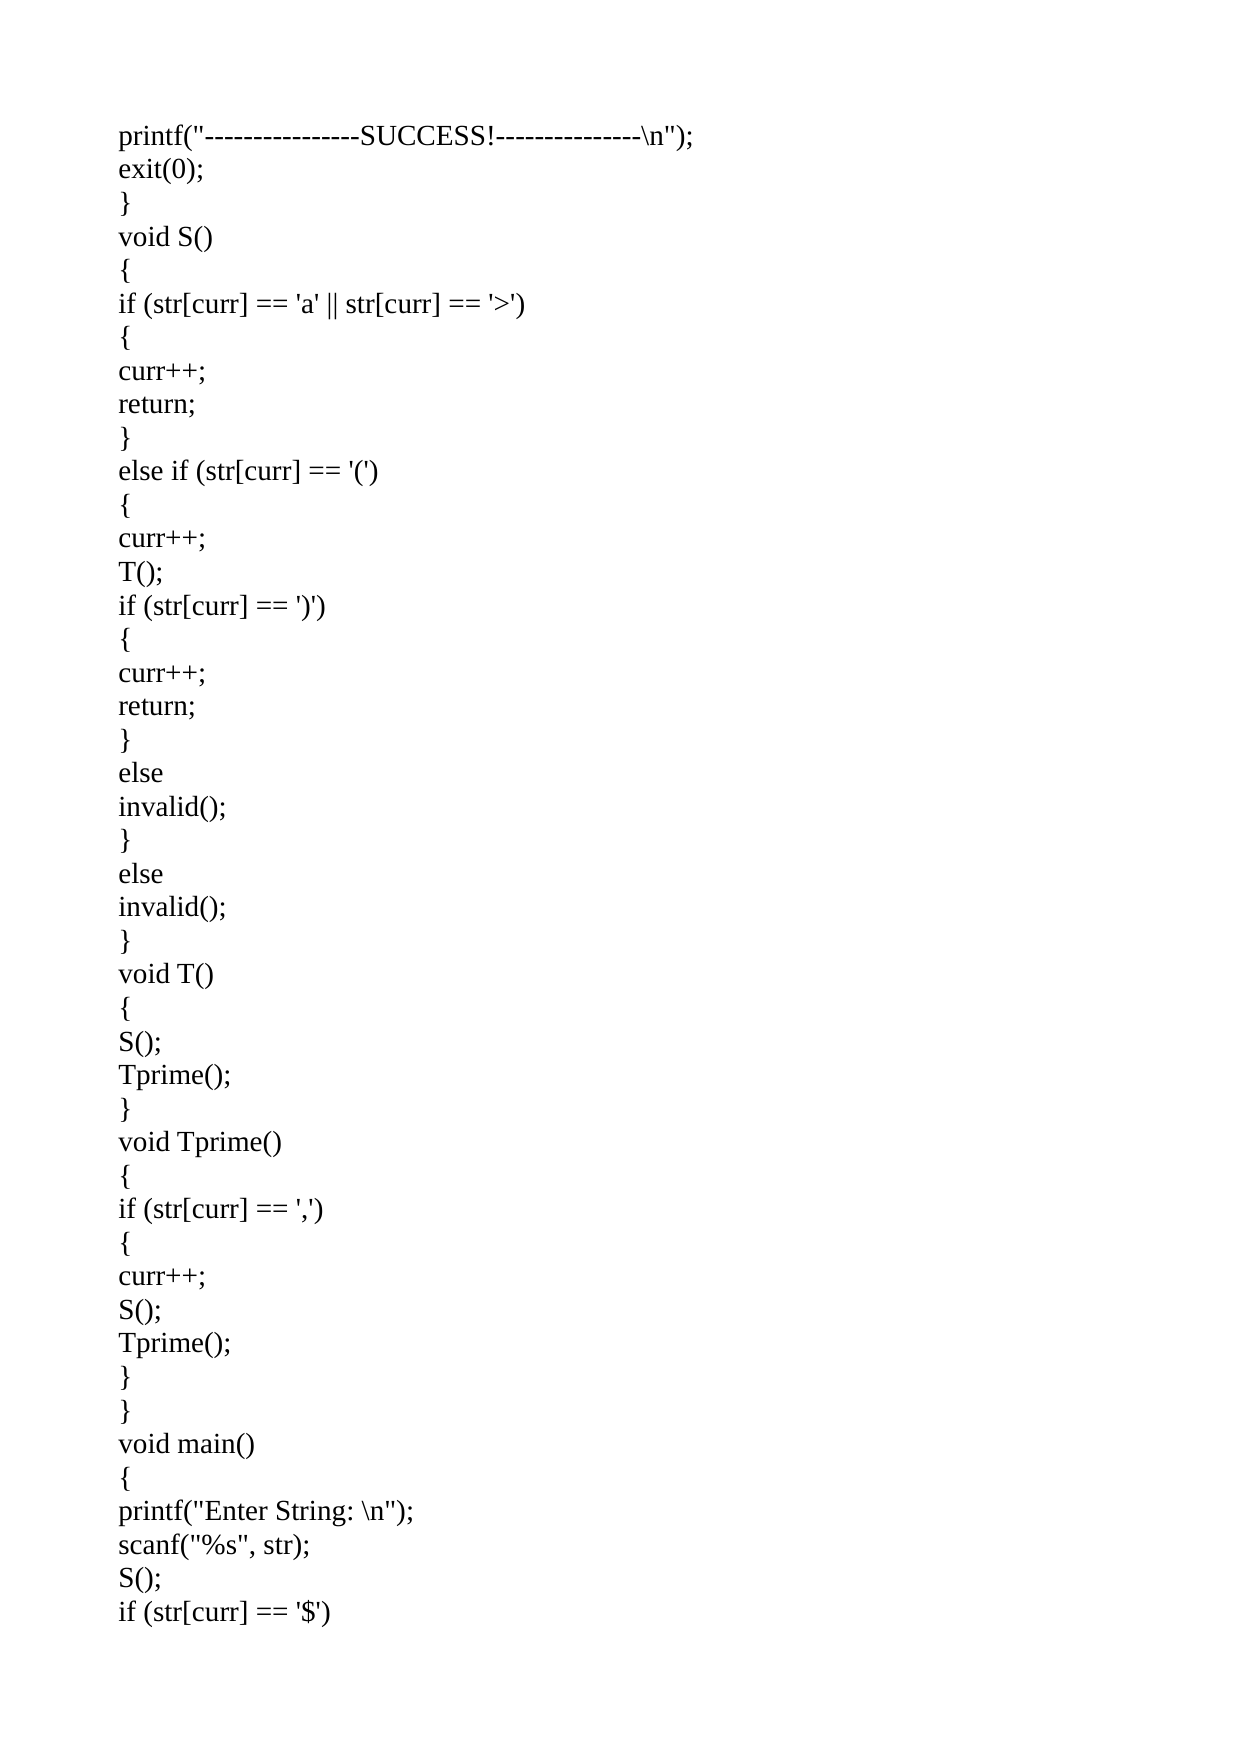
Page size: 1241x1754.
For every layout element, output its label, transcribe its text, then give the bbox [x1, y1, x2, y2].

text invalid(); [118, 789, 1122, 822]
text if (str[curr] == ')') [118, 588, 1122, 621]
text else [118, 856, 1122, 889]
text invalid(); [118, 889, 1122, 923]
text curr++; [118, 353, 1122, 386]
text Tprime(); [118, 1057, 1122, 1091]
text S(); [118, 1292, 1122, 1326]
text void S() [118, 219, 1122, 252]
text { [118, 252, 1122, 286]
text T(); [118, 554, 1122, 588]
text { [118, 621, 1122, 655]
text return; [118, 386, 1122, 420]
text if (str[curr] == ',') [118, 1191, 1122, 1225]
text else [118, 755, 1122, 789]
text { [118, 487, 1122, 521]
text { [118, 319, 1122, 353]
text curr++; [118, 655, 1122, 688]
text curr++; [118, 521, 1122, 554]
text Tprime(); [118, 1326, 1122, 1359]
text printf("----------------SUCCESS!---------------\n"); [118, 118, 1122, 152]
text if (str[curr] == '$') [118, 1594, 1122, 1627]
text } [118, 1393, 1122, 1426]
text void main() [118, 1426, 1122, 1460]
text printf("Enter String: \n"); [118, 1493, 1122, 1527]
text scanf("%s", str); [118, 1527, 1122, 1560]
text { [118, 1460, 1122, 1493]
text } [118, 185, 1122, 219]
text return; [118, 688, 1122, 722]
text { [118, 1158, 1122, 1191]
text { [118, 990, 1122, 1024]
text void Tprime() [118, 1124, 1122, 1158]
text exit(0); [118, 152, 1122, 185]
text } [118, 822, 1122, 856]
text } [118, 923, 1122, 957]
text } [118, 1091, 1122, 1124]
text if (str[curr] == 'a' || str[curr] == '>') [118, 286, 1122, 319]
text } [118, 1359, 1122, 1393]
text void T() [118, 957, 1122, 990]
text S(); [118, 1560, 1122, 1594]
text curr++; [118, 1258, 1122, 1292]
text { [118, 1225, 1122, 1258]
text } [118, 722, 1122, 755]
text S(); [118, 1024, 1122, 1057]
text } [118, 420, 1122, 453]
text else if (str[curr] == '(') [118, 453, 1122, 487]
